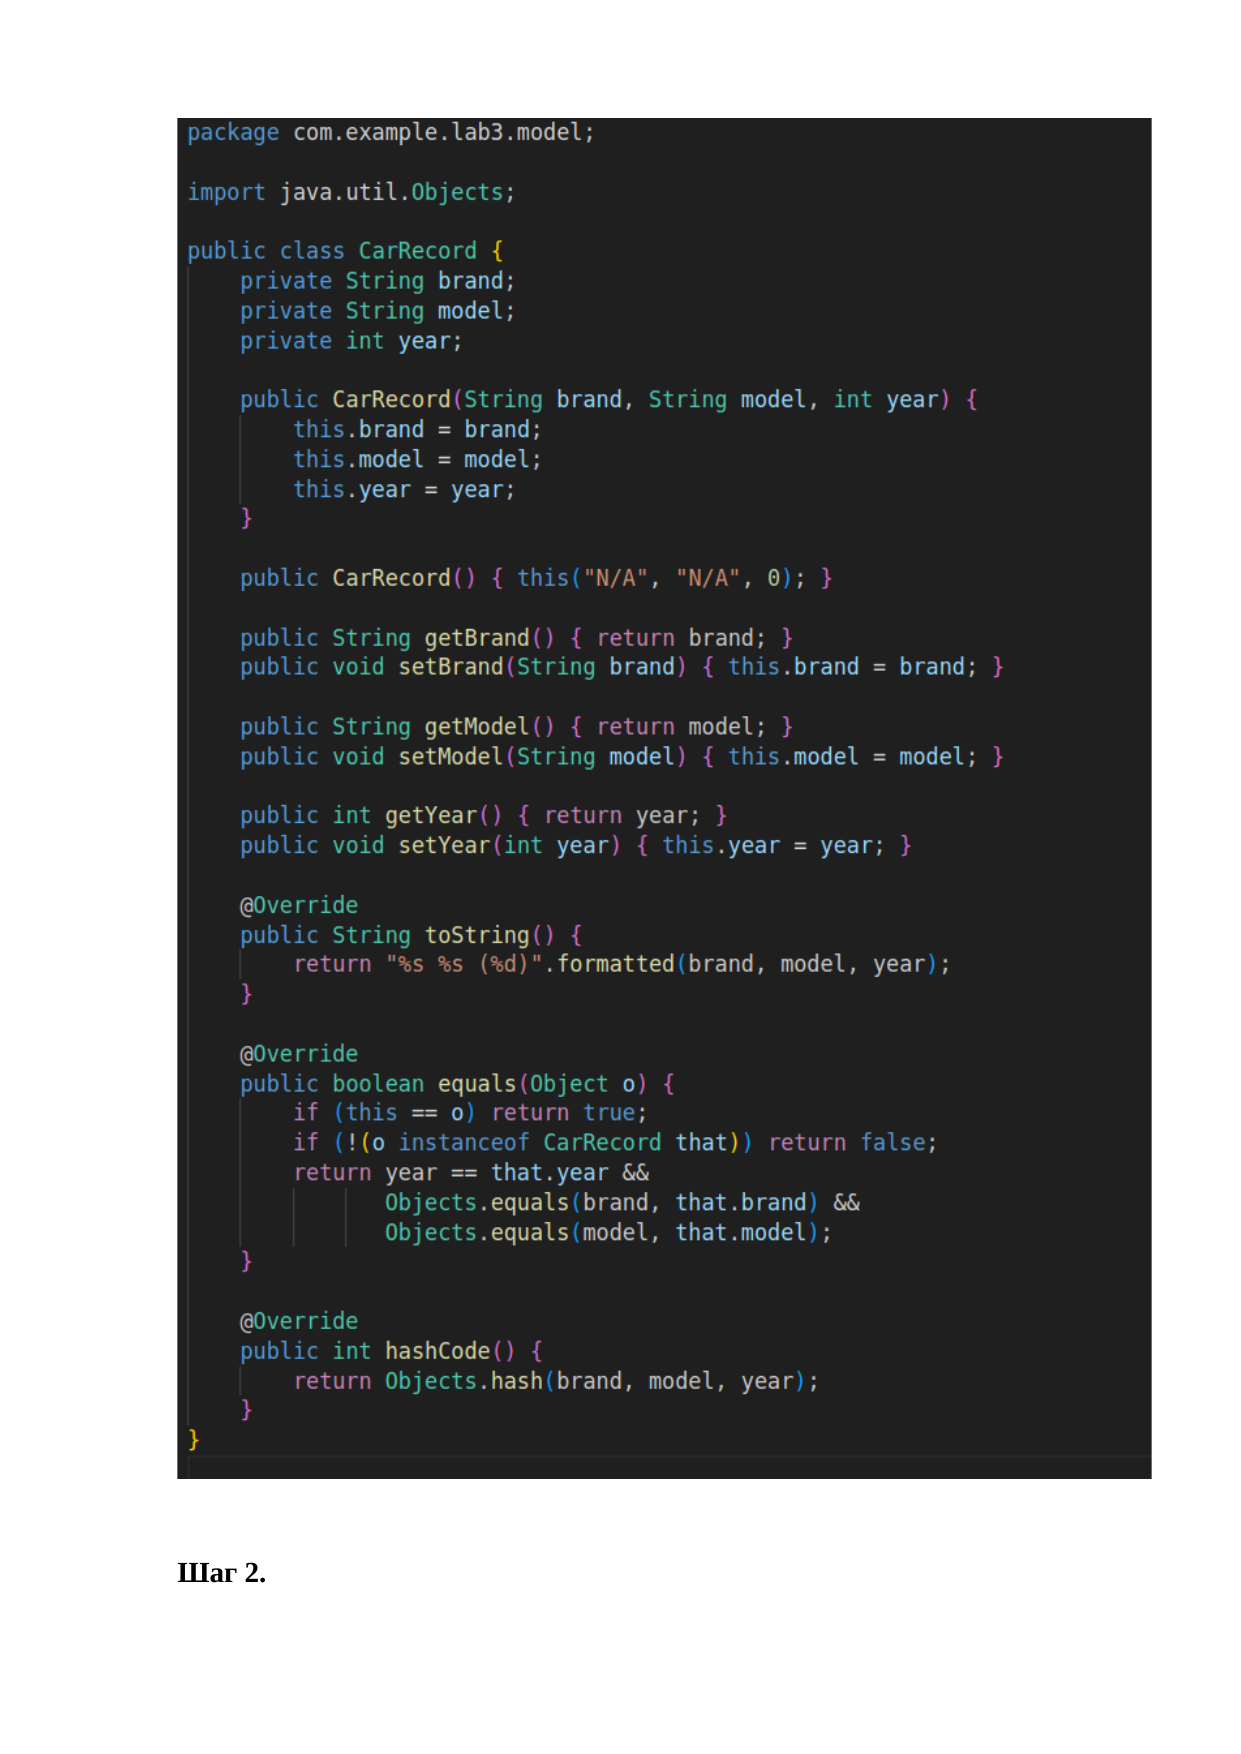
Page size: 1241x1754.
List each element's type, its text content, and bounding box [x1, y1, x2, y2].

text Шаг 2. [177, 1555, 1152, 1588]
picture [177, 118, 1152, 1479]
